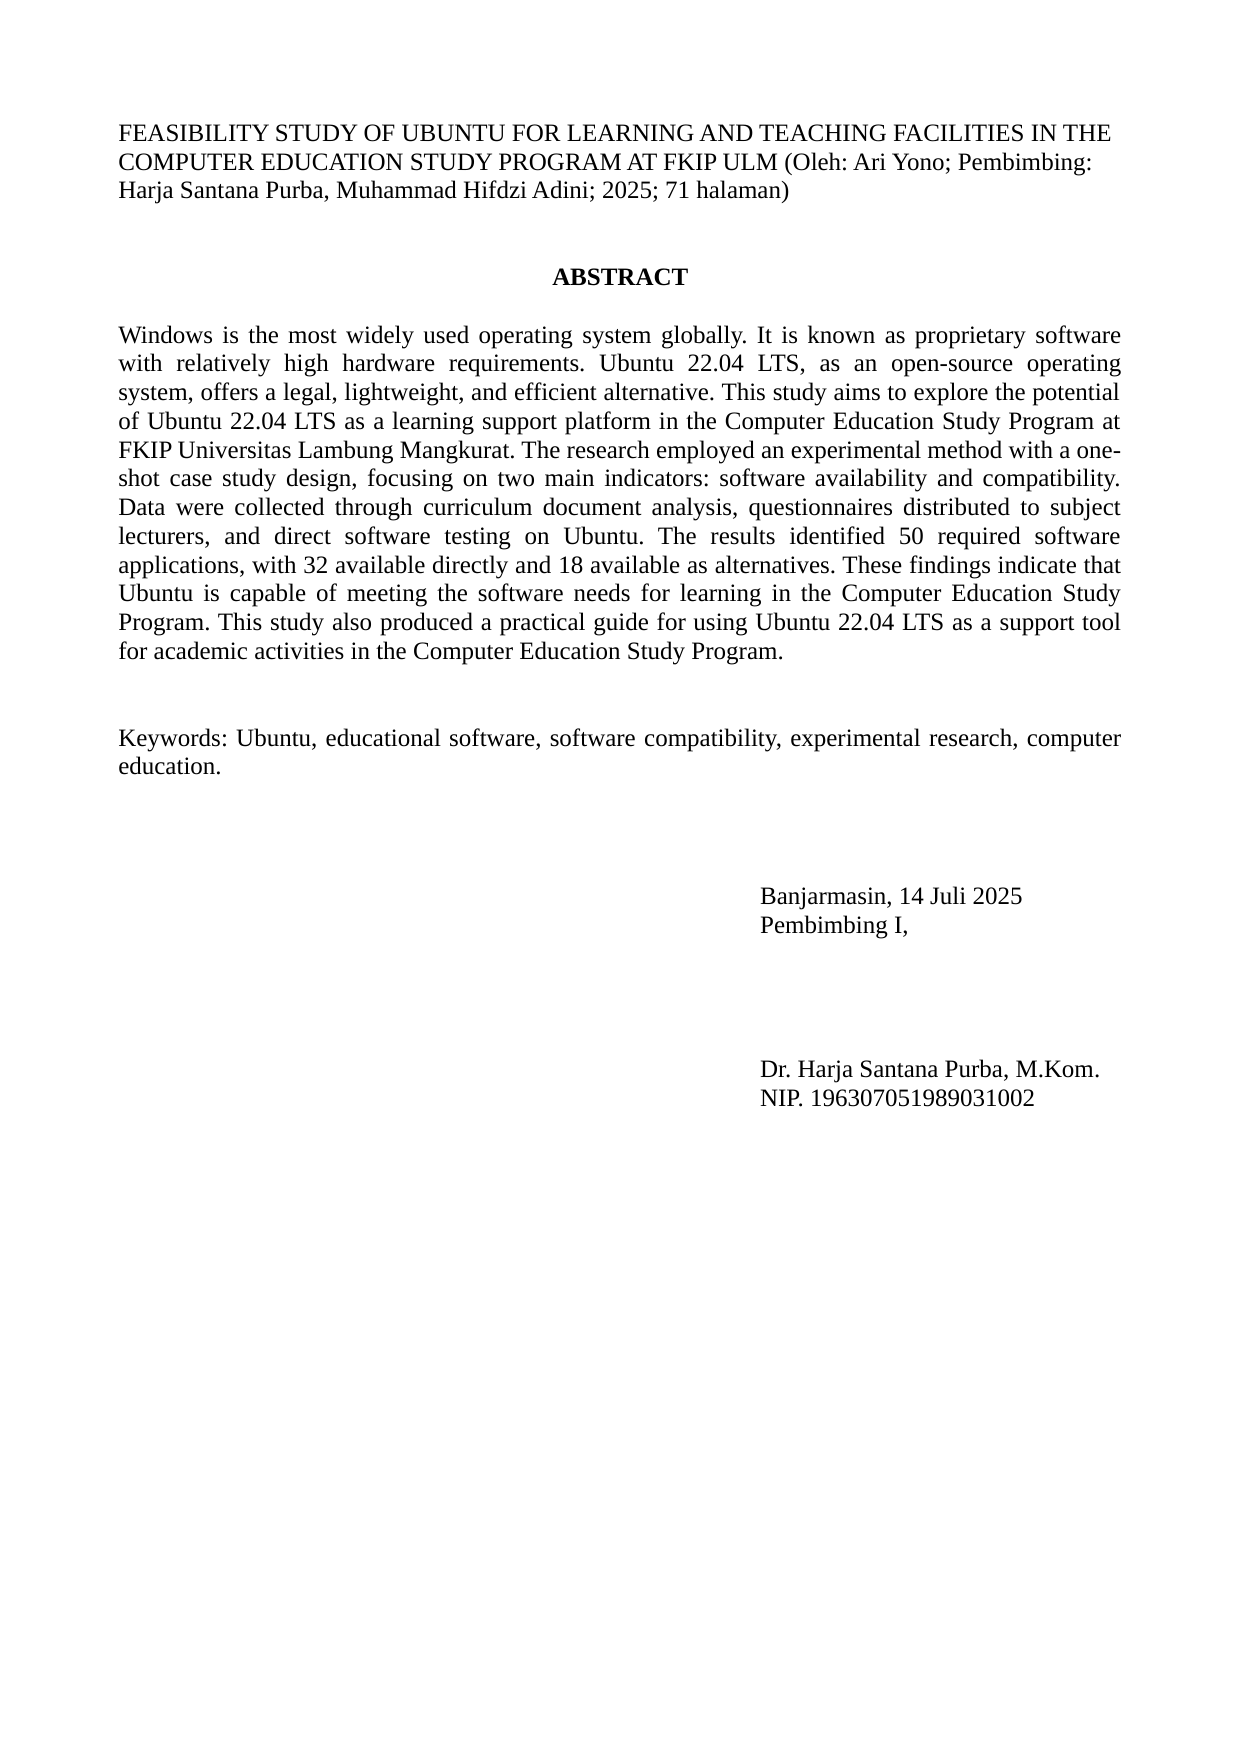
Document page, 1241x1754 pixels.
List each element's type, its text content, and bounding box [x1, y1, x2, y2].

table_cell [122, 968, 760, 996]
text Keywords: Ubuntu, educational software, software compatibility, experimental research, computer education. [118, 723, 1122, 780]
table_cell [122, 1054, 760, 1083]
table_cell [122, 1083, 760, 1111]
table_cell [760, 939, 1122, 968]
table_cell [122, 910, 760, 939]
table_cell [122, 939, 760, 968]
text ABSTRACT [118, 262, 1122, 291]
table_cell [122, 1025, 760, 1054]
table_cell Pembimbing I, [760, 910, 1122, 939]
text FEASIBILITY STUDY OF UBUNTU FOR LEARNING AND TEACHING FACILITIES IN THE COMPUTER EDUCATION STUDY PROGRAM AT FKIP ULM (Oleh: Ari Yono; Pembimbing: Harja Santana Purba, Muhammad Hifdzi Adini; 2025; 71 halaman) [118, 118, 1122, 204]
table_cell [760, 996, 1122, 1025]
table_cell Dr. Harja Santana Purba, M.Kom. [760, 1054, 1122, 1083]
table_header [122, 881, 760, 910]
table_cell NIP. 196307051989031002 [760, 1083, 1122, 1111]
table_cell [760, 968, 1122, 996]
table_cell [122, 996, 760, 1025]
table_header Banjarmasin, 14 Juli 2025 [760, 881, 1122, 910]
table_cell [760, 1025, 1122, 1054]
text Windows is the most widely used operating system globally. It is known as proprietary software with relatively high hardware requirements. Ubuntu 22.04 LTS, as an open-source operating system, offers a legal, lightweight, and efficient alternative. This study aims to explore the potential of Ubuntu 22.04 LTS as a learning support platform in the Computer Education Study Program at FKIP Universitas Lambung Mangkurat. The research employed an experimental method with a one-shot case study design, focusing on two main indicators: software availability and compatibility. Data were collected through curriculum document analysis, questionnaires distributed to subject lecturers, and direct software testing on Ubuntu. The results identified 50 required software applications, with 32 available directly and 18 available as alternatives. These findings indicate that Ubuntu is capable of meeting the software needs for learning in the Computer Education Study Program. This study also produced a practical guide for using Ubuntu 22.04 LTS as a support tool for academic activities in the Computer Education Study Program. [118, 320, 1122, 665]
